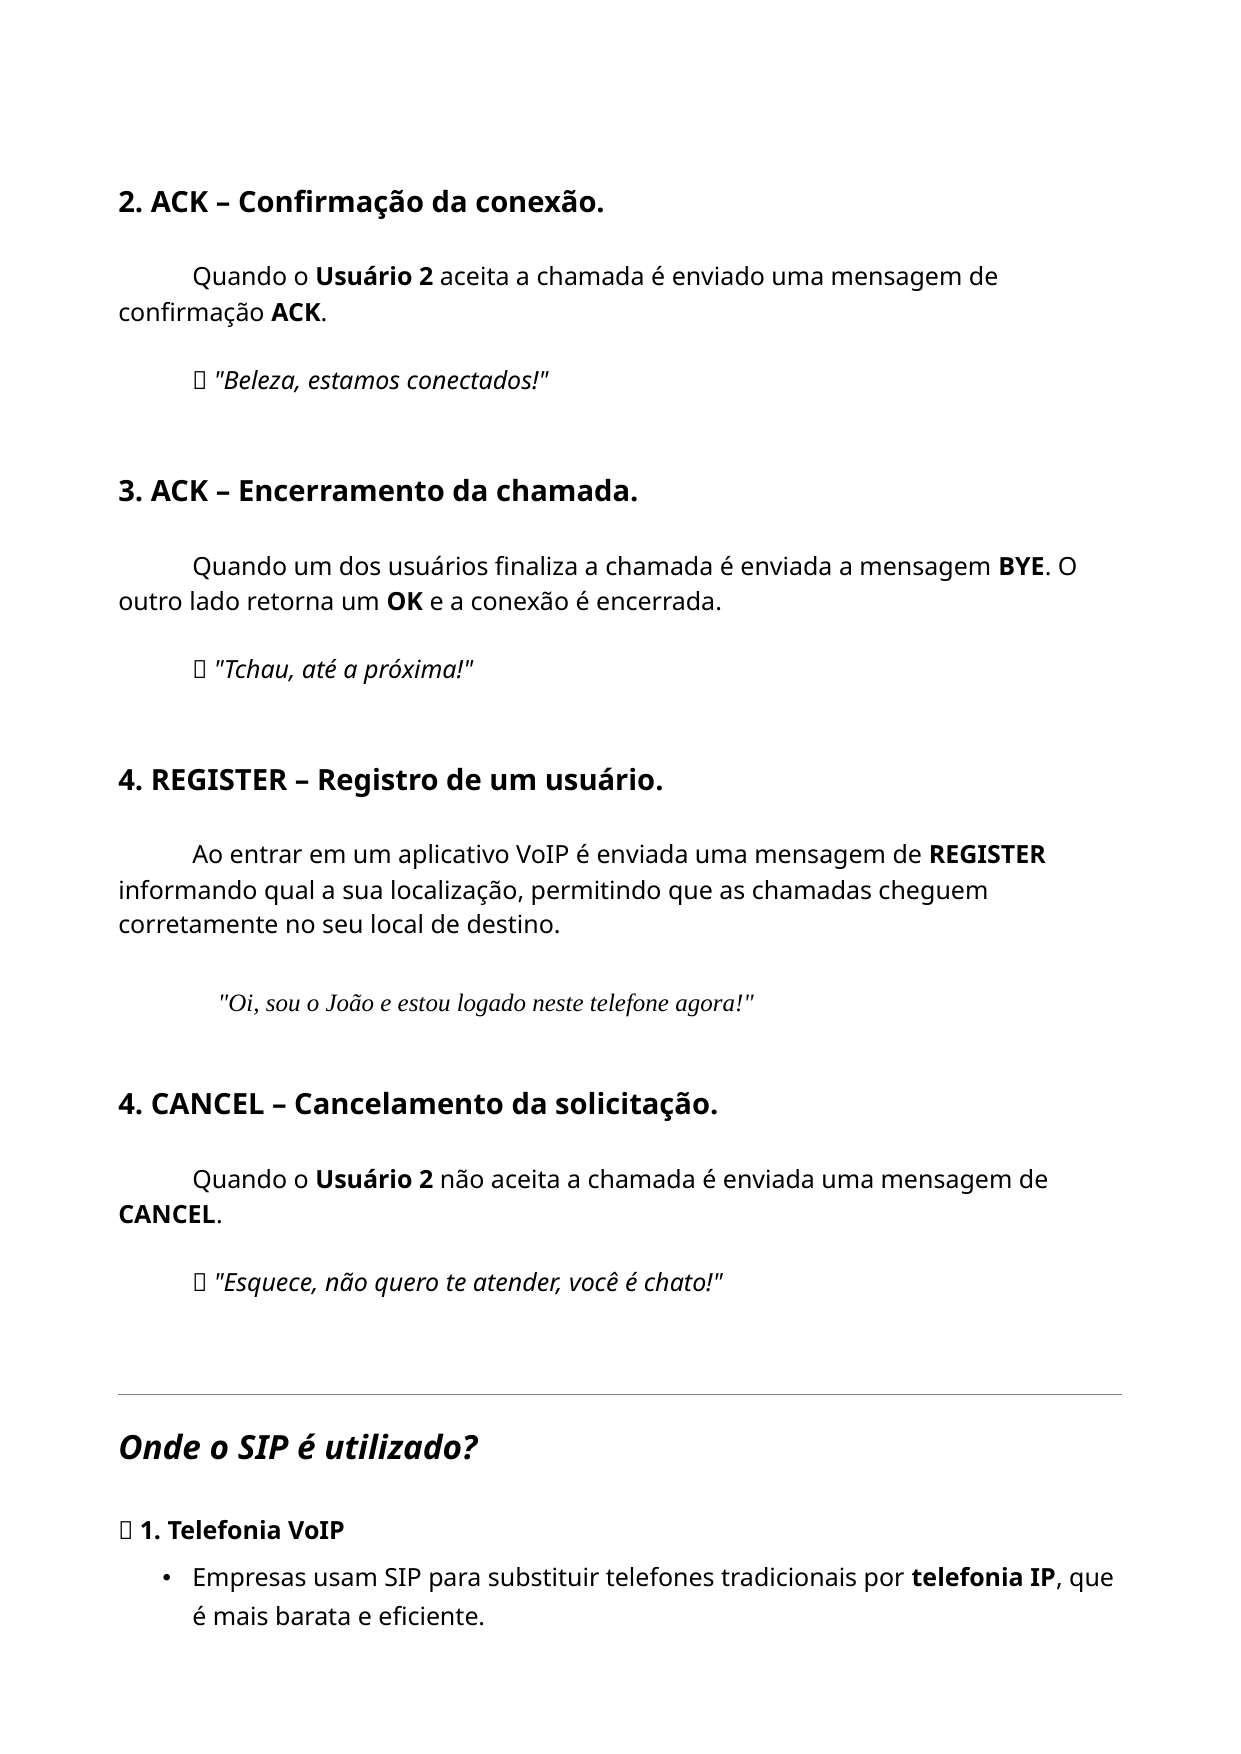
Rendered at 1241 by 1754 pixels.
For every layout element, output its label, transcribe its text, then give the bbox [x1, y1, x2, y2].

list Empresas usam SIP para substituir telefones tradicionais por telefonia IP, que é mais barata e eficiente. [162, 1559, 1122, 1632]
text Ao entrar em um aplicativo VoIP é enviada uma mensagem de REGISTER informando qual a sua localização, permitindo que as chamadas cheguem corretamente no seu local de destino. [118, 833, 1122, 941]
subtitle 📌 1. Telefonia VoIP [118, 1513, 1122, 1547]
text Quando um dos usuários finaliza a chamada é enviada a mensagem BYE. O outro lado retorna um OK e a conexão é encerrada. [118, 544, 1122, 617]
text 👋 "Tchau, até a próxima!" [118, 652, 1122, 686]
text ✅ "Beleza, estamos conectados!" [118, 362, 1122, 397]
text Onde o SIP é utilizado? [118, 1424, 1122, 1469]
text Quando o Usuário 2 aceita a chamada é enviado uma mensagem de confirmação ACK. [118, 255, 1122, 328]
text 2. ACK – Confirmação da conexão. [118, 181, 1122, 221]
text 4. CANCEL – Cancelamento da solicitação. [118, 1083, 1122, 1123]
text 3. ACK – Encerramento da chamada. [118, 470, 1122, 510]
text 4. REGISTER – Registro de um usuário. [118, 759, 1122, 799]
text ❌ "Esquece, não quero te atender, você é chato!" [118, 1265, 1122, 1299]
text Quando o Usuário 2 não aceita a chamada é enviada uma mensagem de CANCEL. [118, 1157, 1122, 1231]
text 📍 "Oi, sou o João e estou logado neste telefone agora!" [118, 988, 1122, 1017]
